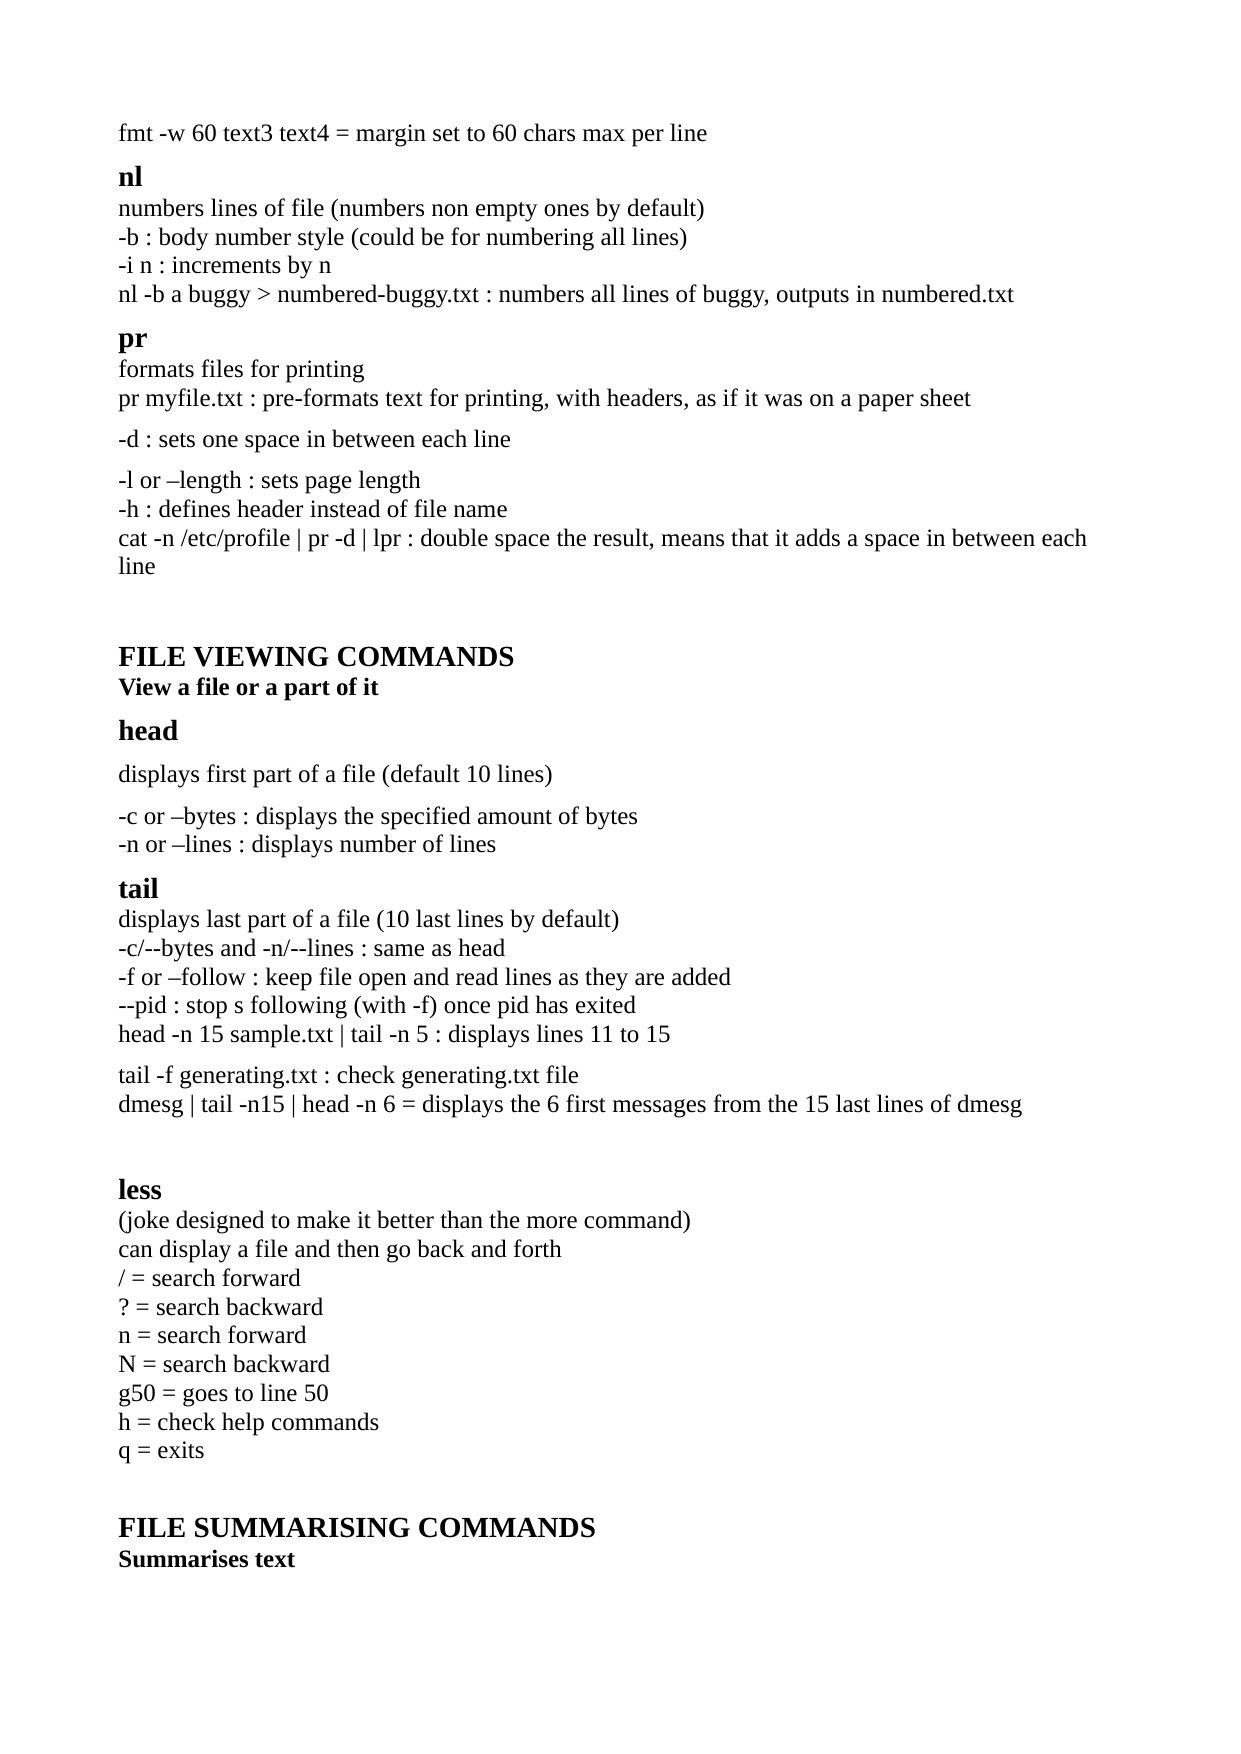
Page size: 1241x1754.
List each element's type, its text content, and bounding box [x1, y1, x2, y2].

text pr formats files for printing pr myfile.txt : pre-formats text for printing, with headers, as if it was on a paper sheet [118, 320, 1122, 411]
text less (joke designed to make it better than the more command) can display a file and then go back and forth / = search forward ? = search backward n = search forward N = search backward g50 = goes to line 50 h = check help commands q = exits [118, 1172, 1122, 1498]
text -d : sets one space in between each line [118, 424, 1122, 453]
text FILE SUMMARISING COMMANDS Summarises text [118, 1510, 1122, 1572]
text displays first part of a file (default 10 lines) [118, 759, 1122, 788]
text head [118, 713, 1122, 747]
text -c or –bytes : displays the specified amount of bytes -n or –lines : displays number of lines [118, 801, 1122, 858]
text fmt -w 60 text3 text4 = margin set to 60 chars max per line [118, 118, 1122, 147]
text tail displays last part of a file (10 last lines by default) -c/--bytes and -n/--lines : same as head -f or –follow : keep file open and read lines as they are added --pid : stop s following (with -f) once pid has exited head -n 15 sample.txt | tail -n 5 : displays lines 11 to 15 [118, 871, 1122, 1048]
text tail -f generating.txt : check generating.txt file dmesg | tail -n15 | head -n 6 = displays the 6 first messages from the 15 last lines of dmesg [118, 1061, 1122, 1118]
text nl numbers lines of file (numbers non empty ones by default) -b : body number style (could be for numbering all lines) -i n : increments by n nl -b a buggy > numbered-buggy.txt : numbers all lines of buggy, outputs in numbered.txt [118, 159, 1122, 308]
text FILE VIEWING COMMANDS View a file or a part of it [118, 639, 1122, 701]
text -l or –length : sets page length -h : defines header instead of file name cat -n /etc/profile | pr -d | lpr : double space the result, means that it adds a space in between each line [118, 465, 1122, 580]
